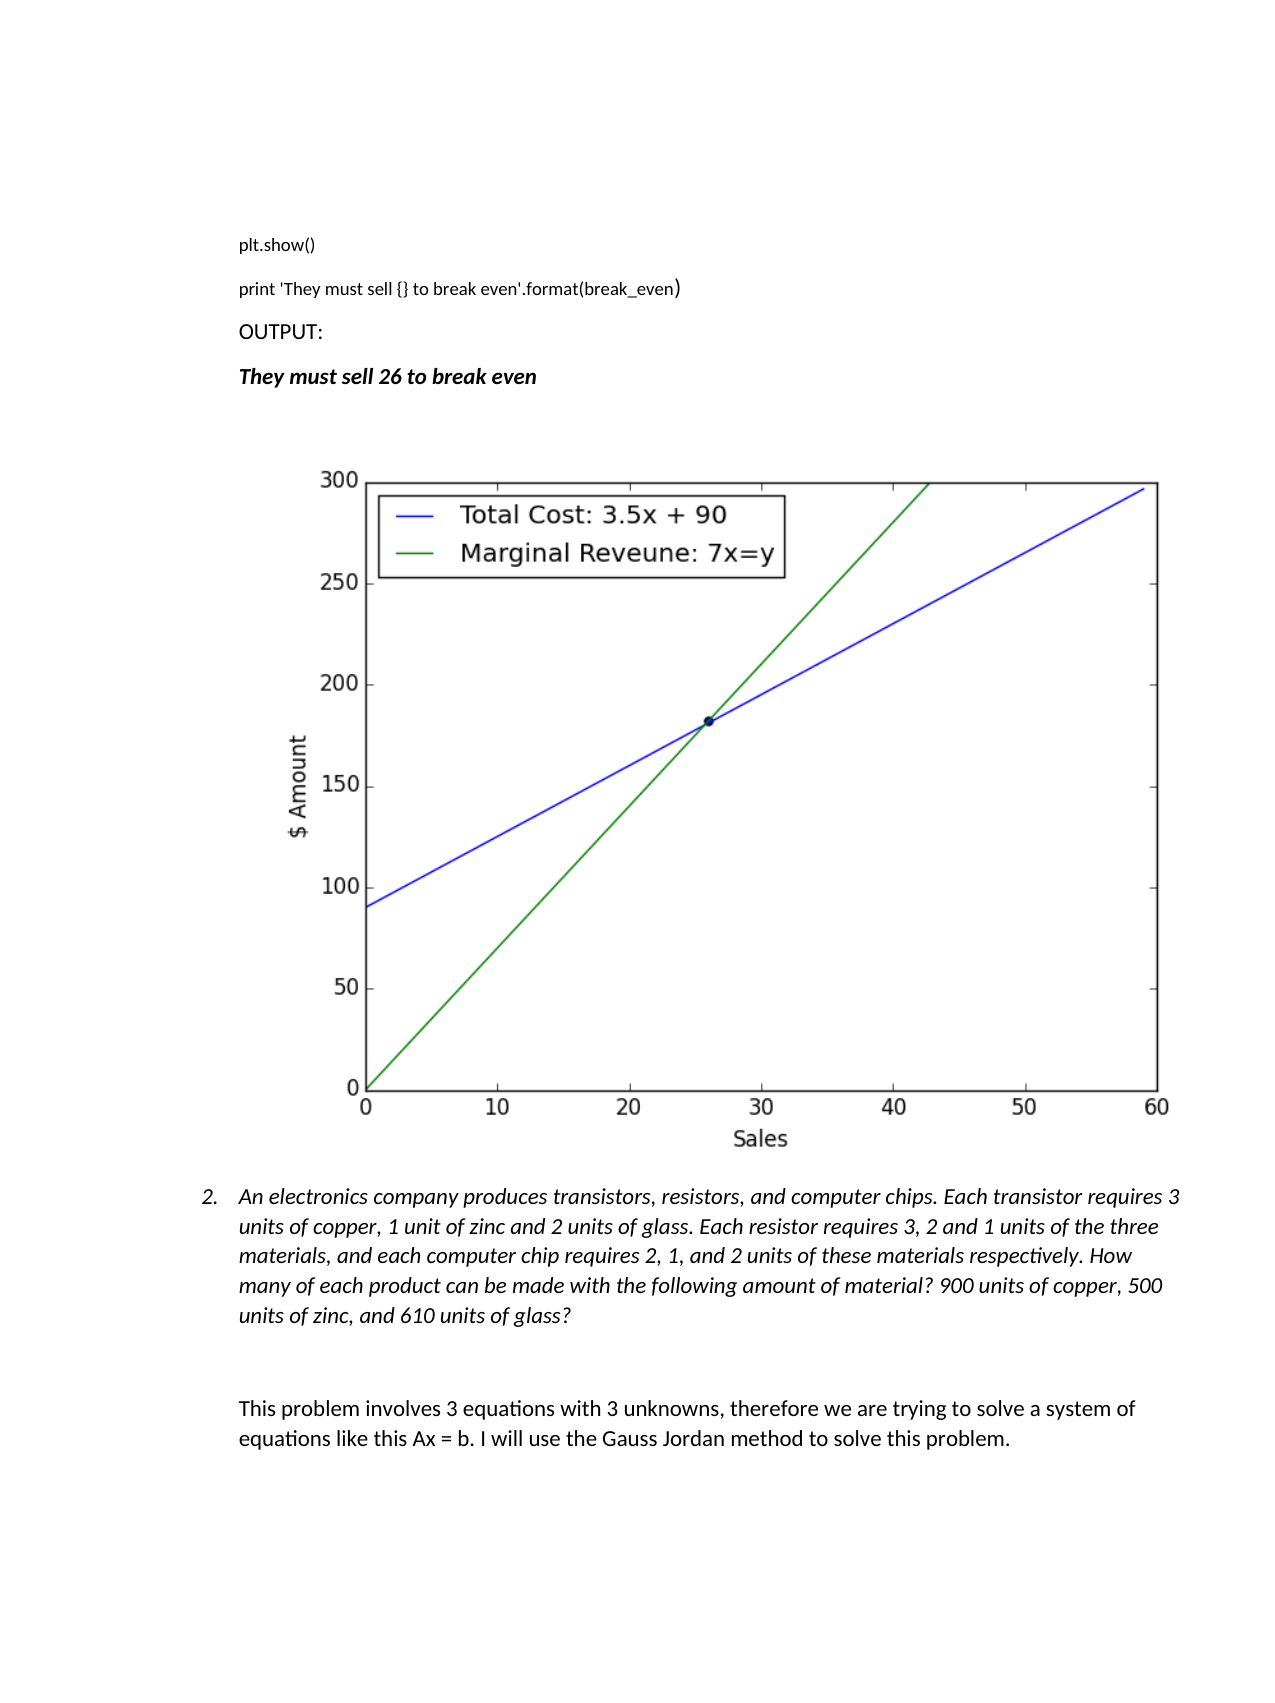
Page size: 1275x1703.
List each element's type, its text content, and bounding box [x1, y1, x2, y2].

list An electronics company produces transistors, resistors, and computer chips. Each transistor requires 3 units of copper, 1 unit of zinc and 2 units of glass. Each resistor requires 3, 2 and 1 units of the three materials, and each computer chip requires 2, 1, and 2 units of these materials respectively. How many of each product can be made with the following amount of material? 900 units of copper, 500 units of zinc, and 610 units of glass? [201, 1182, 1183, 1329]
text OUTPUT: [238, 317, 1183, 345]
text They must sell 26 to break even [238, 362, 1183, 390]
text plt.show() [238, 233, 1183, 256]
list This problem involves 3 equations with 3 unknowns, therefore we are trying to solve a system of equations like this Ax = b. I will use the Gauss Jordan method to solve this problem. [238, 1394, 1183, 1452]
text print 'They must sell {} to break even'.format(break_even) [238, 273, 1183, 301]
